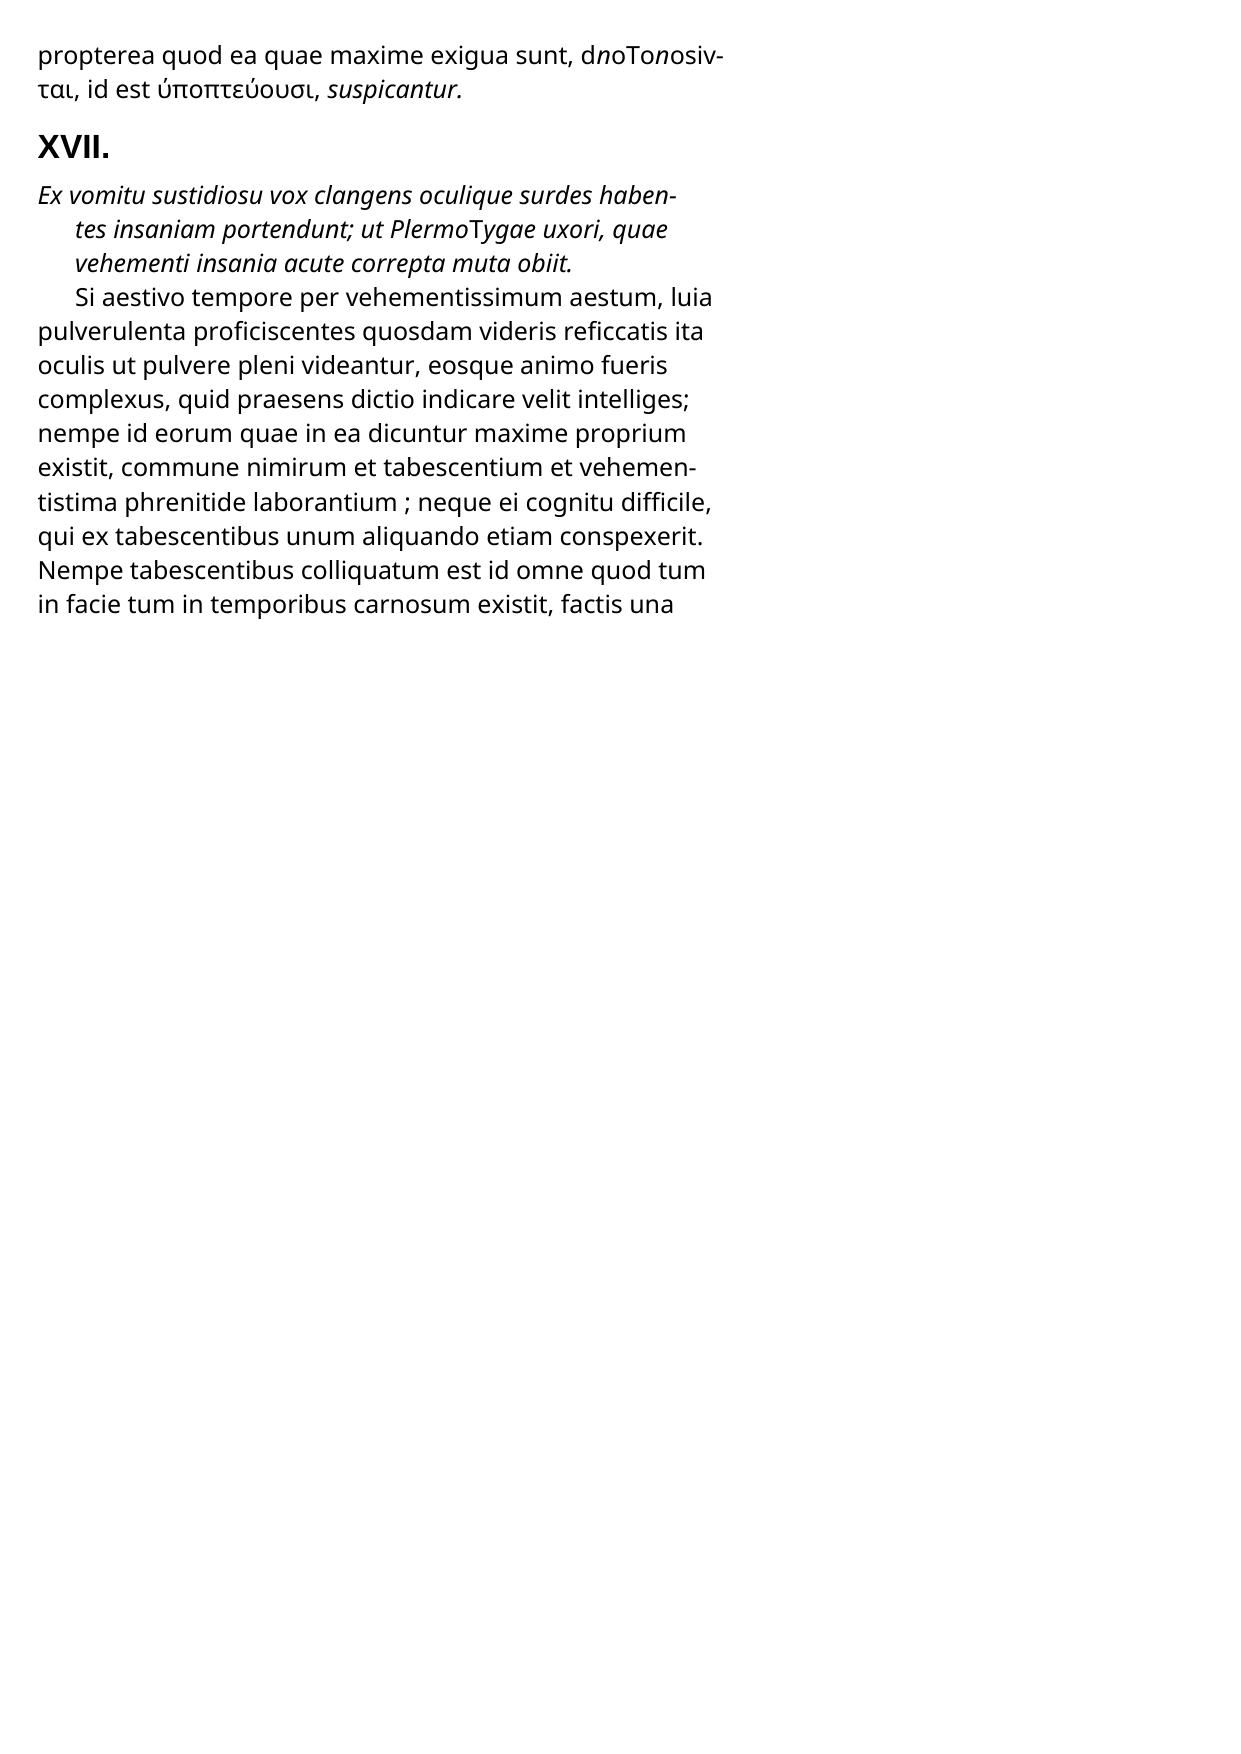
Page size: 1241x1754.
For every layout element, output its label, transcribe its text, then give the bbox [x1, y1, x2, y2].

text Ex vomitu sustidiosu vox clangens oculique surdes haben- tes insaniam portendunt; ut PlermoTygae uxori, quae vehementi insania acute correpta muta obiit. [37, 178, 1203, 280]
text Si aestivo tempore per vehementissimum aestum, luia pulverulenta proficiscentes quosdam videris reficcatis ita oculis ut pulvere pleni videantur, eosque animo fueris complexus, quid praesens dictio indicare velit intelliges; nempe id eorum quae in ea dicuntur maxime proprium existit, commune nimirum et tabescentium et vehemen- tistima phrenitide laborantium ; neque ei cognitu difficile, qui ex tabescentibus unum aliquando etiam conspexerit. Nempe tabescentibus colliquatum est id omne quod tum in facie tum in temporibus carnosum existit, factis una [37, 280, 1203, 620]
text propterea quod ea quae maxime exigua sunt, dnoTonosiv- ται, id est ύποπτεύουσι, suspicantur. [37, 37, 1203, 106]
subtitle XVII. [37, 126, 1203, 165]
